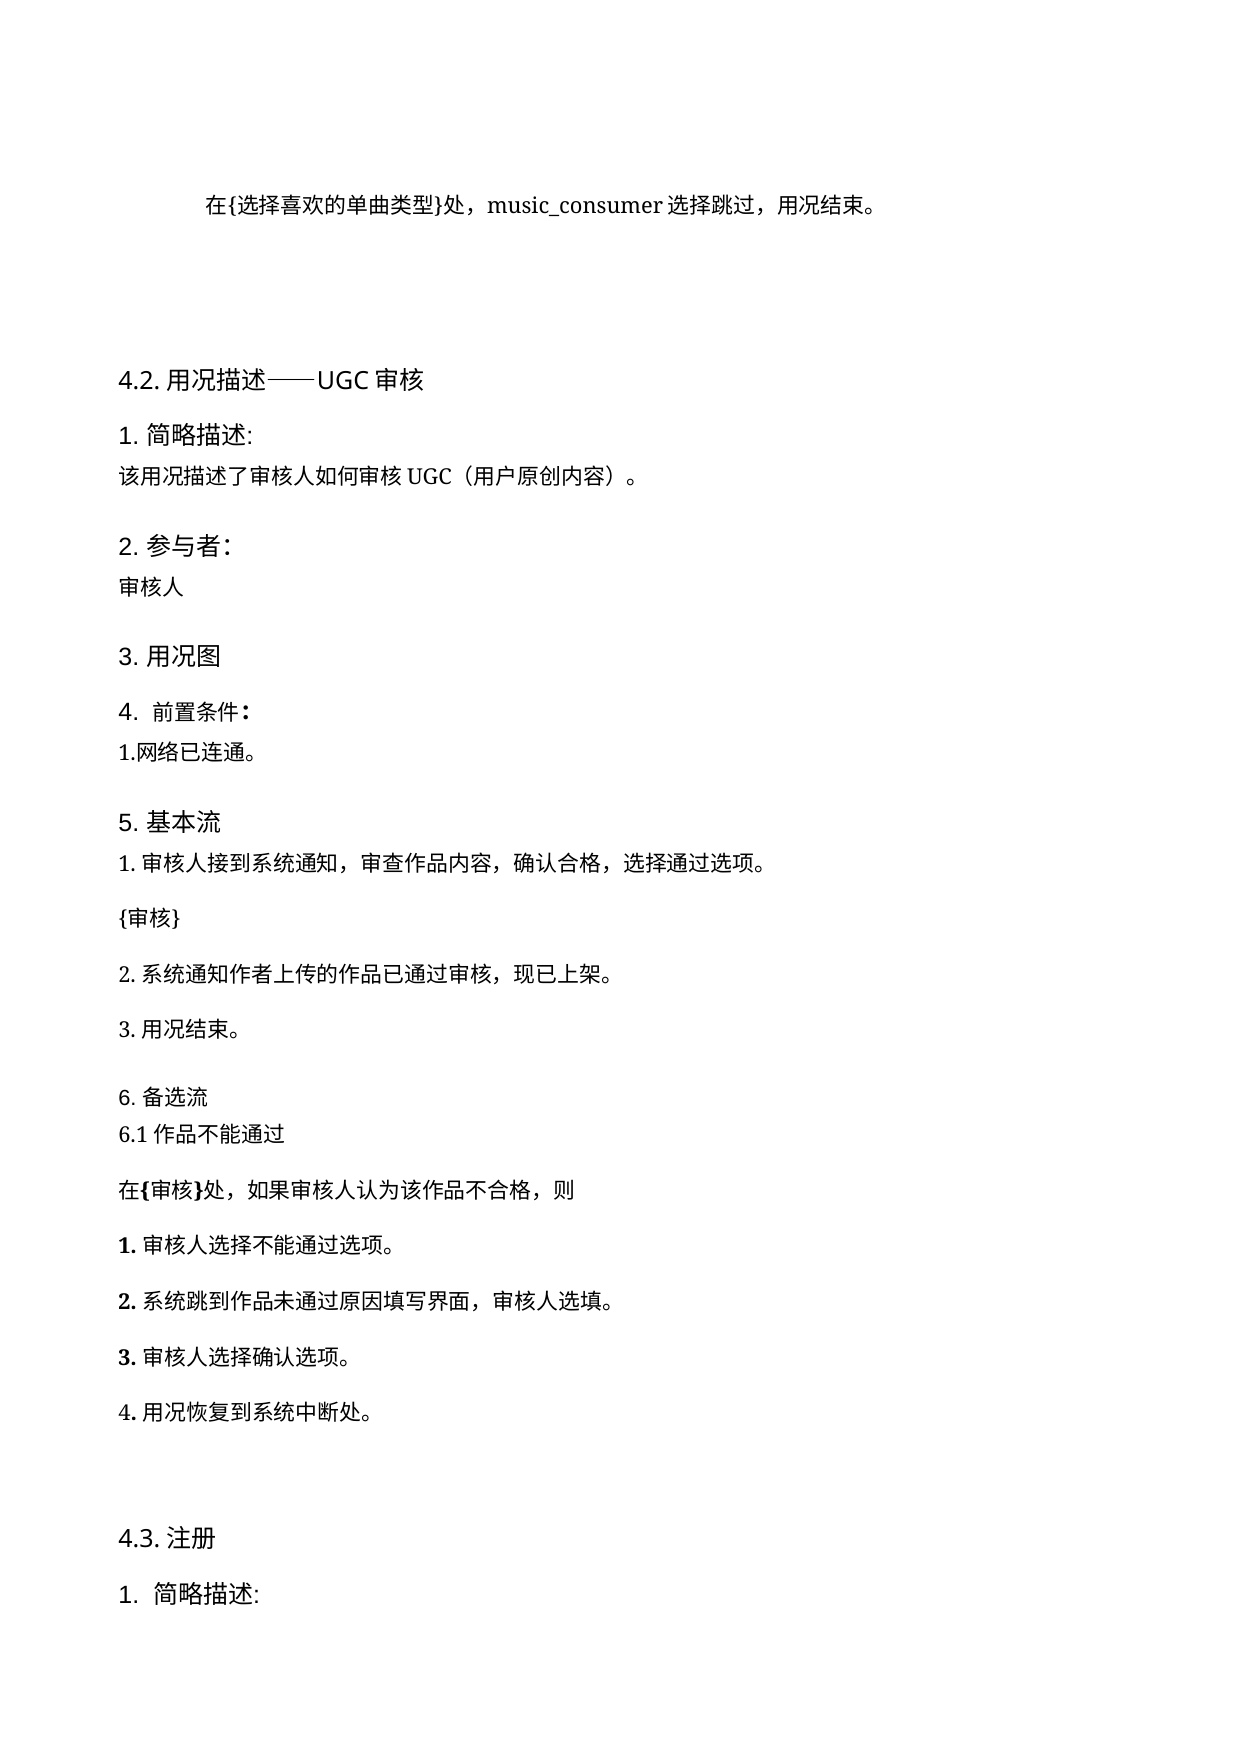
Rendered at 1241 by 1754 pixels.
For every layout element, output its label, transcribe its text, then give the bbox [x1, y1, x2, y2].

text 在{选择喜欢的单曲类型}处，music_consumer选择跳过，用况结束。 [118, 188, 1122, 219]
subtitle 备选流 [118, 1079, 1122, 1111]
text 6.1 作品不能通过 [118, 1117, 1122, 1149]
text 1.网络已连通。 [118, 735, 1122, 767]
text 4. 用况恢复到系统中断处。 [118, 1395, 1122, 1427]
subtitle 前置条件： [118, 692, 1122, 728]
text 1. 审核人接到系统通知，审查作品内容，确认合格，选择通过选项。 [118, 846, 1122, 877]
text 2. 系统通知作者上传的作品已通过审核，现已上架。 [118, 957, 1122, 988]
text {审核} [118, 901, 1122, 933]
subtitle 用况图 [118, 637, 1122, 673]
text 审核人 [118, 569, 1122, 601]
text 在{审核}处，如果审核人认为该作品不合格，则 [118, 1173, 1122, 1205]
subtitle 简略描述: [118, 415, 1122, 452]
text 2. 系统跳到作品未通过原因填写界面，审核人选填。 [118, 1284, 1122, 1316]
subtitle 注册 [118, 1519, 1122, 1555]
subtitle 简略描述: [118, 1574, 1122, 1610]
text 3. 用况结束。 [118, 1012, 1122, 1044]
text 该用况描述了审核人如何审核UGC（用户原创内容）。 [118, 459, 1122, 491]
subtitle 用况描述——UGC审核 [118, 360, 1122, 396]
text 3. 审核人选择确认选项。 [118, 1339, 1122, 1371]
subtitle 基本流 [118, 802, 1122, 838]
text 1. 审核人选择不能通过选项。 [118, 1228, 1122, 1260]
subtitle 参与者： [118, 526, 1122, 562]
